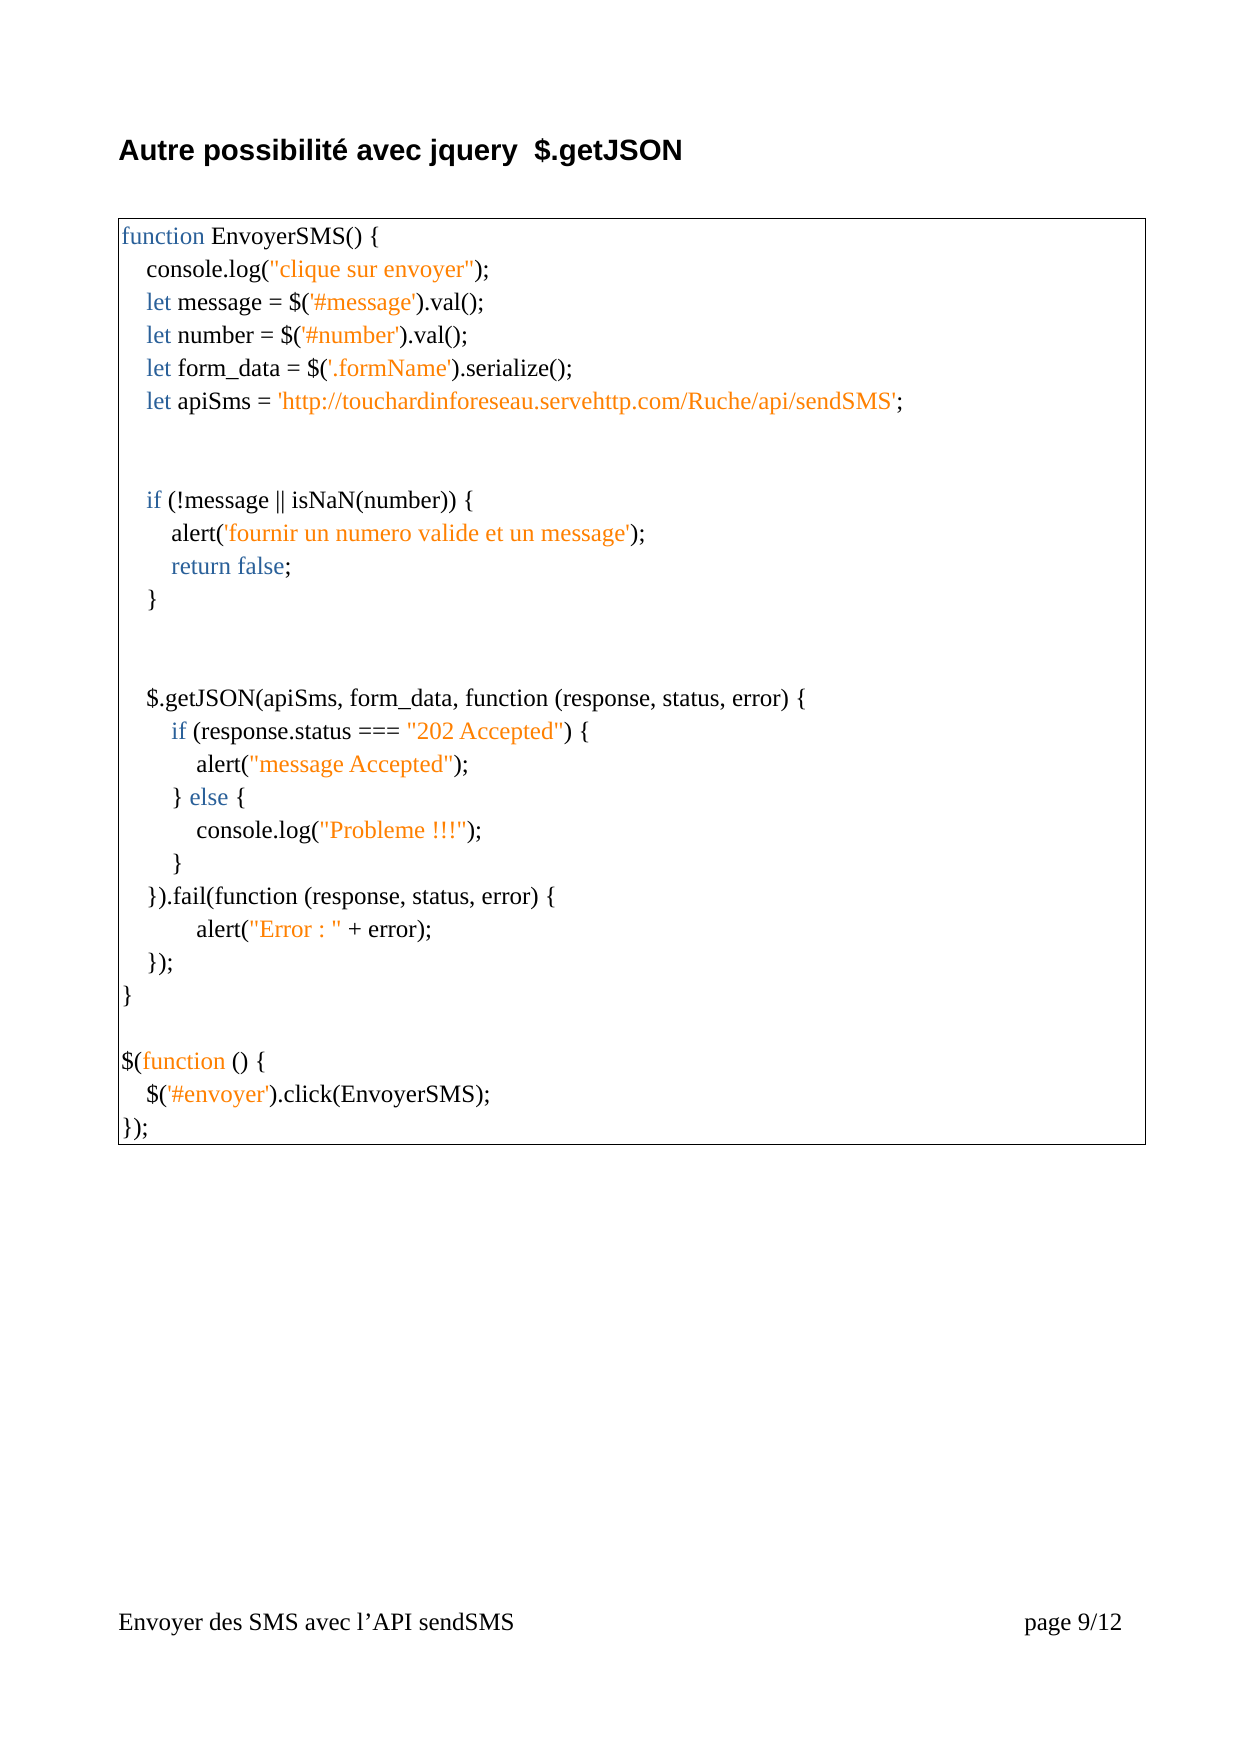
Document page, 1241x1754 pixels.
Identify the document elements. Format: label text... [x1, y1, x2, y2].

text } [119, 581, 1145, 613]
text let number = $('#number').val(); [119, 317, 1145, 349]
text alert("Error : " + error); [119, 911, 1145, 943]
text $(function () { [119, 1043, 1145, 1075]
text $.getJSON(apiSms, form_data, function (response, status, error) { [119, 680, 1145, 712]
text console.log("Probleme !!!"); [119, 812, 1145, 844]
text } [119, 977, 1145, 1009]
text function EnvoyerSMS() { [119, 219, 1145, 249]
text let apiSms = 'http://touchardinforeseau.servehttp.com/Ruche/api/sendSMS'; [119, 383, 1145, 415]
text console.log("clique sur envoyer"); [119, 251, 1145, 283]
text } else { [119, 779, 1145, 811]
text $('#envoyer').click(EnvoyerSMS); [119, 1076, 1145, 1108]
text if (response.status === "202 Accepted") { [119, 713, 1145, 745]
text if (!message || isNaN(number)) { [119, 482, 1145, 514]
text }).fail(function (response, status, error) { [119, 878, 1145, 910]
text }); [119, 944, 1145, 976]
text } [119, 845, 1145, 877]
text alert("message Accepted"); [119, 746, 1145, 778]
text return false; [119, 548, 1145, 580]
text }); [119, 1109, 1145, 1144]
text let form_data = $('.formName').serialize(); [119, 350, 1145, 382]
subtitle Autre possibilité avec jquery $.getJSON [118, 133, 1146, 166]
text let message = $('#message').val(); [119, 284, 1145, 316]
text alert('fournir un numero valide et un message'); [119, 515, 1145, 547]
